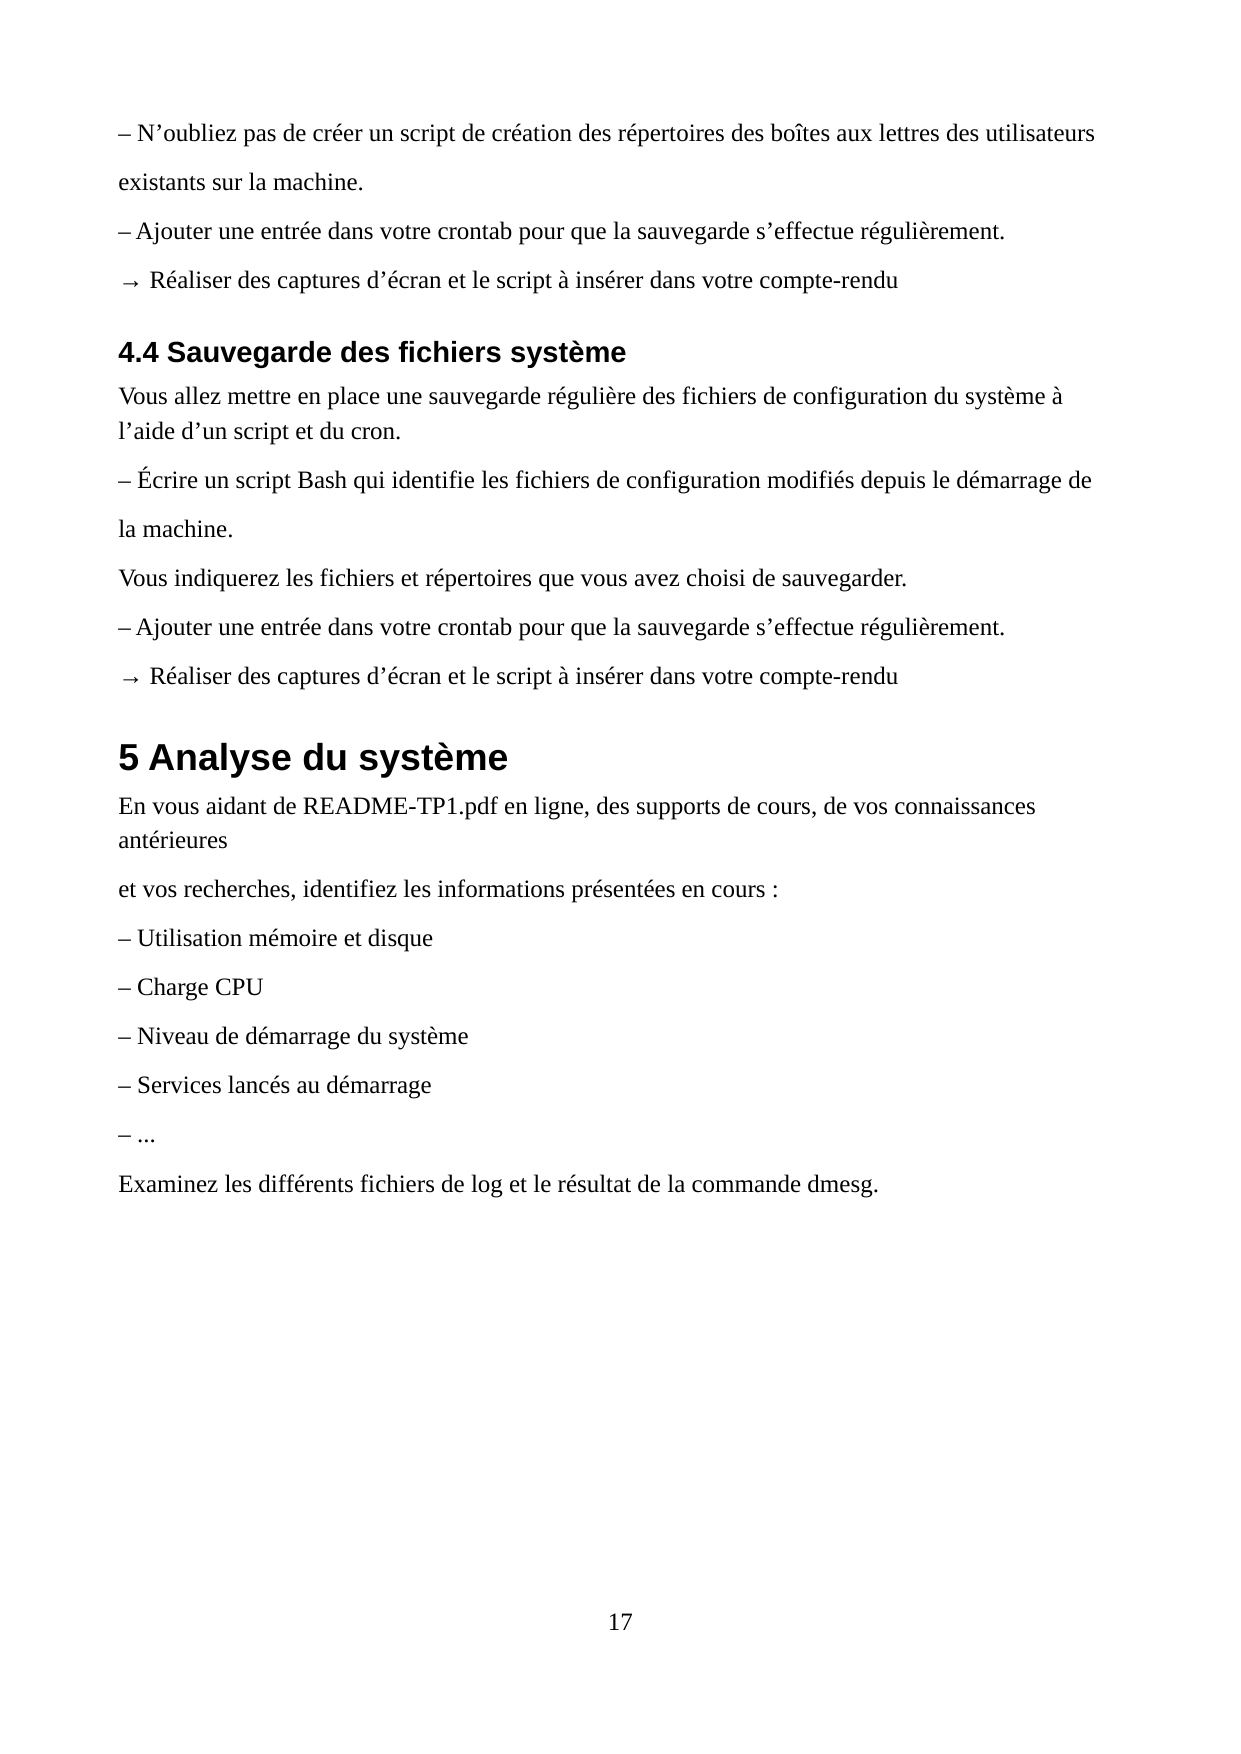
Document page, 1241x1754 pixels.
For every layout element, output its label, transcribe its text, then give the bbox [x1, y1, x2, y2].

text et vos recherches, identifiez les informations présentées en cours : [118, 874, 1122, 903]
subtitle 5 Analyse du système [118, 735, 1122, 778]
text → Réaliser des captures d’écran et le script à insérer dans votre compte-rendu [118, 265, 1122, 294]
text – Niveau de démarrage du système [118, 1021, 1122, 1050]
subtitle 4.4 Sauvegarde des fichiers système [118, 335, 1122, 369]
text – Utilisation mémoire et disque [118, 923, 1122, 952]
text En vous aidant de README-TP1.pdf en ligne, des supports de cours, de vos connaissances antérieures [118, 791, 1122, 854]
text existants sur la machine. [118, 167, 1122, 196]
text – N’oubliez pas de créer un script de création des répertoires des boîtes aux lettres des utilisateurs [118, 118, 1122, 147]
text Vous indiquerez les fichiers et répertoires que vous avez choisi de sauvegarder. [118, 563, 1122, 592]
text Examinez les différents fichiers de log et le résultat de la commande dmesg. [118, 1169, 1122, 1197]
text – ... [118, 1119, 1122, 1148]
text Vous allez mettre en place une sauvegarde régulière des fichiers de configuration du système à l’aide d’un script et du cron. [118, 381, 1122, 444]
text la machine. [118, 514, 1122, 543]
text – Écrire un script Bash qui identifie les fichiers de configuration modifiés depuis le démarrage de [118, 465, 1122, 493]
text – Ajouter une entrée dans votre crontab pour que la sauvegarde s’effectue régulièrement. [118, 216, 1122, 245]
text – Services lancés au démarrage [118, 1071, 1122, 1099]
text → Réaliser des captures d’écran et le script à insérer dans votre compte-rendu [118, 661, 1122, 690]
text – Ajouter une entrée dans votre crontab pour que la sauvegarde s’effectue régulièrement. [118, 612, 1122, 641]
text – Charge CPU [118, 972, 1122, 1001]
